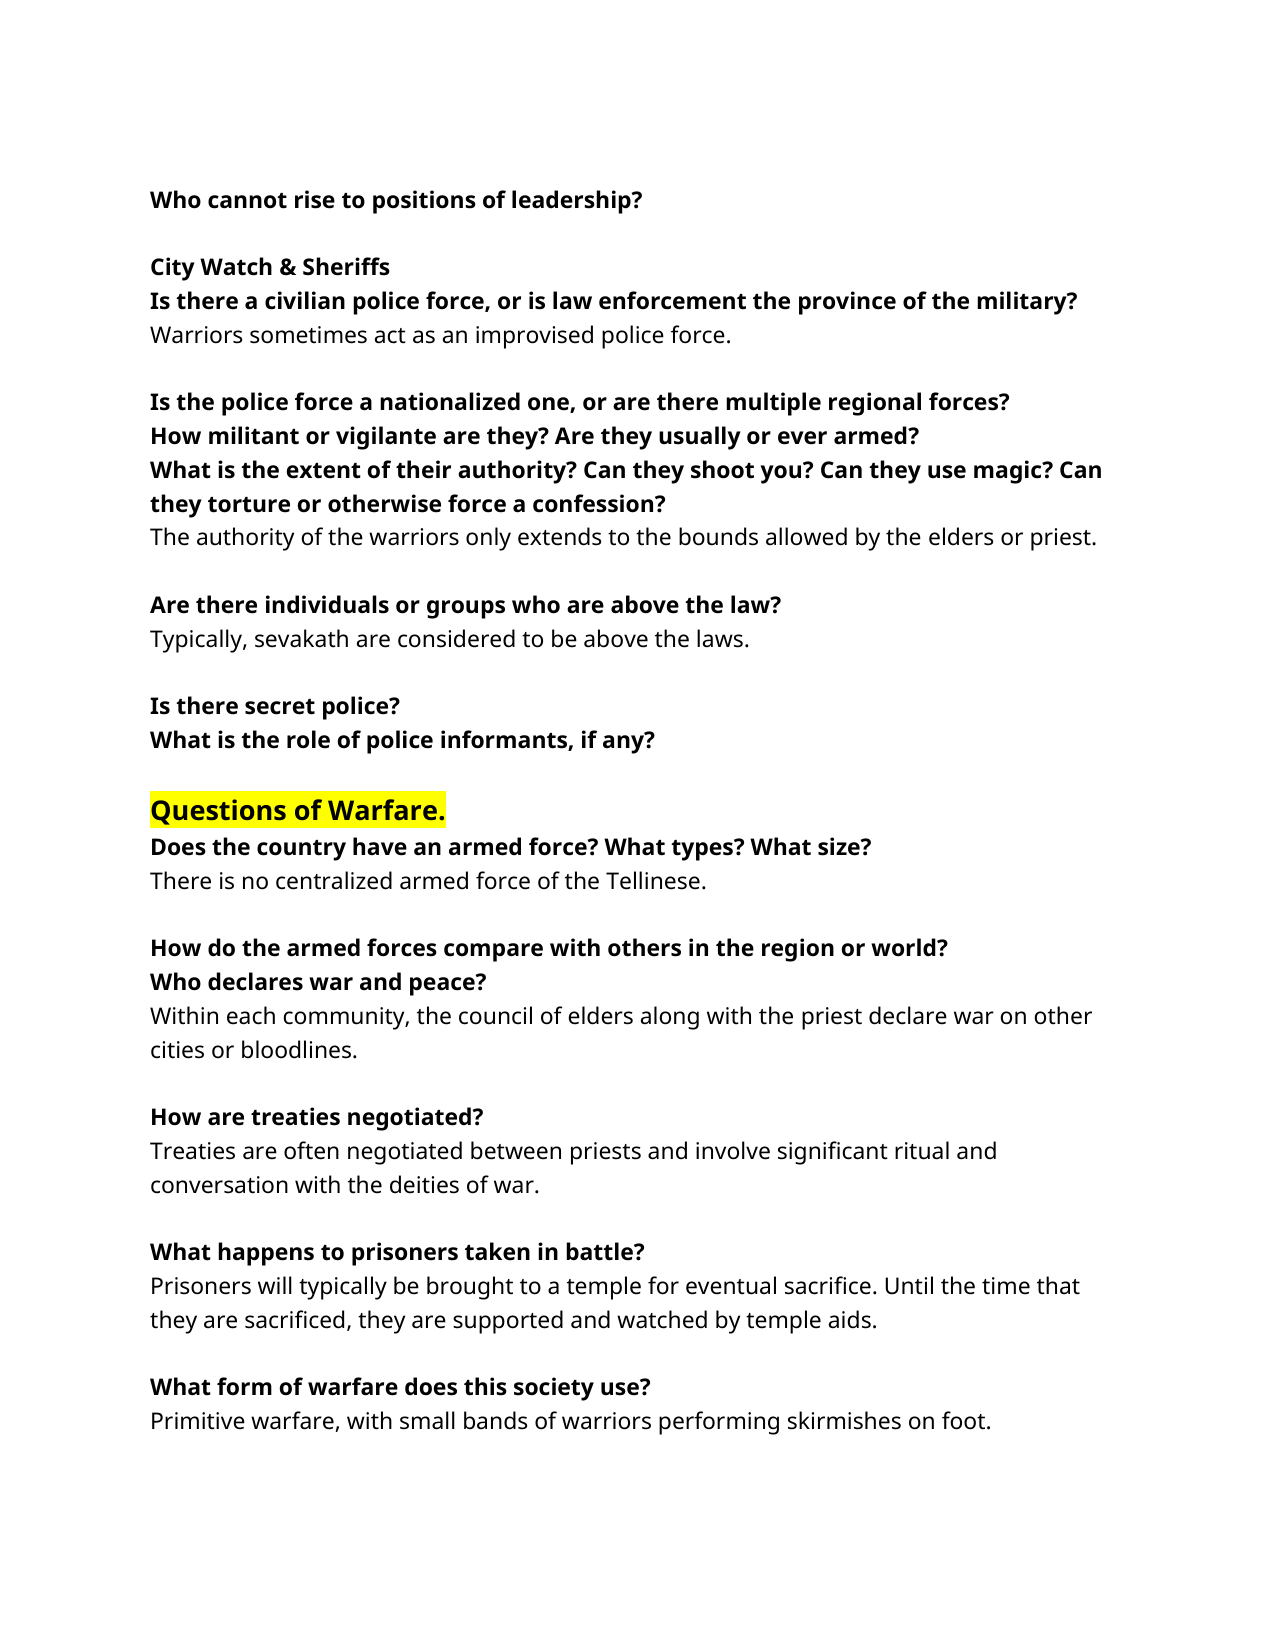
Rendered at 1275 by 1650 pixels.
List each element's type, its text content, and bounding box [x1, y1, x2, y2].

text What form of warfare does this society use? [150, 1337, 1125, 1402]
text Does the country have an armed force? What types? What size? [150, 831, 1125, 862]
text The authority of the warriors only extends to the bounds allowed by the elders or priest. [150, 521, 1125, 552]
text Within each community, the council of elders along with the priest declare war on other cities or bloodlines. [150, 1000, 1125, 1065]
text How do the armed forces compare with others in the region or world? Who declares war and peace? [150, 898, 1125, 997]
text Prisoners will typically be brought to a temple for eventual sacrifice. Until the time that they are sacrificed, they are supported and watched by temple aids. [150, 1270, 1125, 1335]
text Questions of Warfare. [150, 791, 1125, 828]
text How are treaties negotiated? [150, 1067, 1125, 1132]
text Is the police force a nationalized one, or are there multiple regional forces? How militant or vigilante are they? Are they usually or ever armed? What is the extent of their authority? Can they shoot you? Can they use magic? Can they torture or otherwise force a confession? [150, 386, 1125, 519]
text Typically, sevakath are considered to be above the laws. [150, 622, 1125, 654]
text What happens to prisoners taken in battle? [150, 1202, 1125, 1267]
text Who cannot rise to positions of leadership? City Watch & Sheriffs Is there a civilian police force, or is law enforcement the province of the military? Warriors sometimes act as an improvised police force. [150, 150, 1125, 350]
text There is no centralized armed force of the Tellinese. [150, 865, 1125, 896]
text Are there individuals or groups who are above the law? [150, 555, 1125, 620]
text Primitive warfare, with small bands of warriors performing skirmishes on foot. [150, 1405, 1125, 1436]
text Treaties are often negotiated between priests and involve significant ritual and conversation with the deities of war. [150, 1135, 1125, 1200]
text Is there secret police? What is the role of police informants, if any? [150, 656, 1125, 789]
